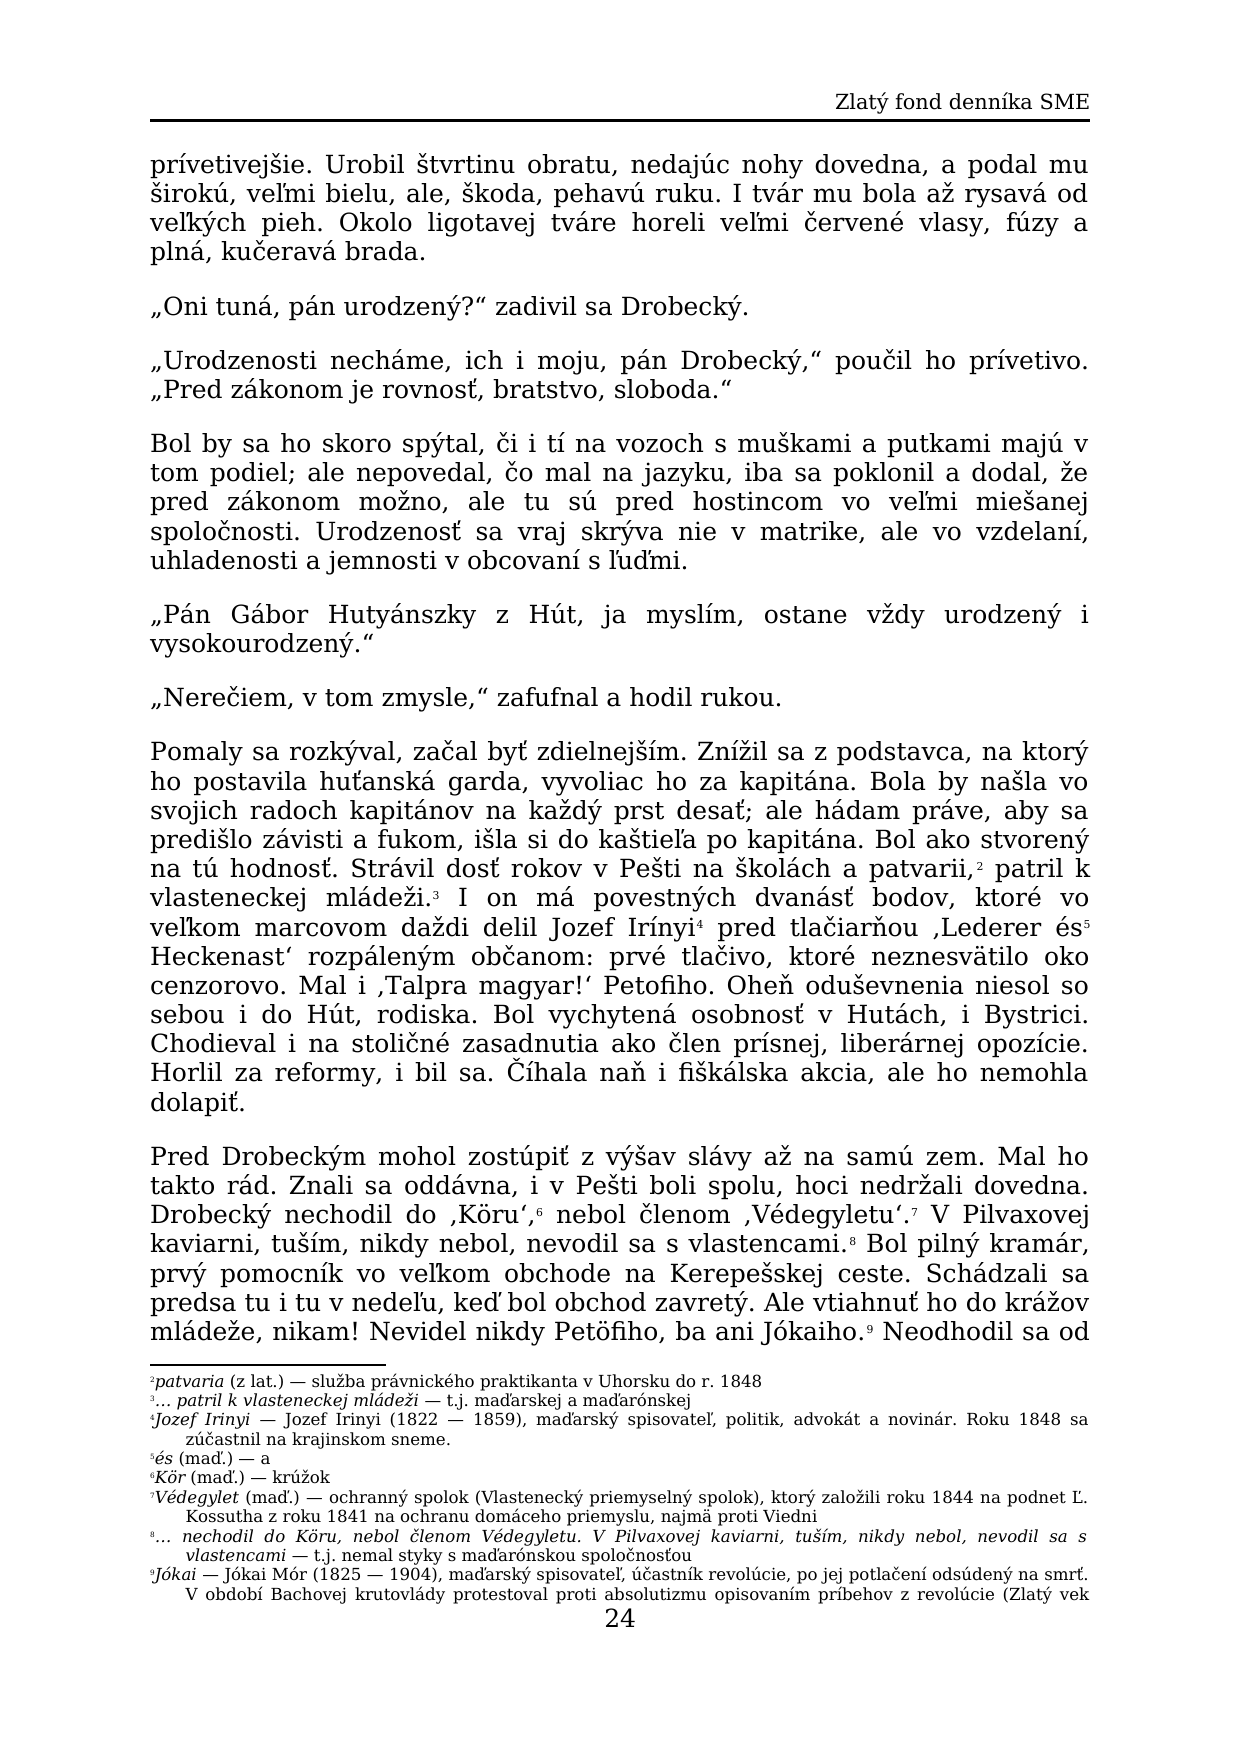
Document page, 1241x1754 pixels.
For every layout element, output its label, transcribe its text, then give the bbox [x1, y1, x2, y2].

text Pomaly sa rozkýval, začal byť zdielnejším. Znížil sa z podstavca, na ktorý ho postavila huťanská garda, vyvoliac ho za kapitána. Bola by našla vo svojich radoch kapitánov na každý prst desať; ale hádam práve, aby sa predišlo závisti a fukom, išla si do kaštieľa po kapitána. Bol ako stvorený na tú hodnosť. Strávil dosť rokov v Pešti na školách a patvarii,2 patril k vlasteneckej mládeži.3 I on má povestných dvanásť bodov, ktoré vo veľkom marcovom daždi delil Jozef Irínyi4 pred tlačiarňou ,Lederer és5 Heckenast‘ rozpáleným občanom: prvé tlačivo, ktoré neznesvätilo oko cenzorovo. Mal i ,Talpra magyar!‘ Petofiho. Oheň oduševnenia niesol so sebou i do Hút, rodiska. Bol vychytená osobnosť v Hutách, i Bystrici. Chodieval i na stoličné zasadnutia ako člen prísnej, liberárnej opozície. Horlil za reformy, i bil sa. Číhala naň i fiškálska akcia, ale ho nemohla dolapiť. [150, 737, 1090, 1117]
text 9Jókai — Jókai Mór (1825 — 1904), maďarský spisovateľ, účastník revolúcie, po jej potlačení odsúdený na smrť. V období Bachovej krutovlády protestoval proti absolutizmu opisovaním príbehov z revolúcie (Zlatý vek [150, 1565, 1090, 1604]
text 2patvaria (z lat.) — služba právnického praktikanta v Uhorsku do r. 1848 [150, 1371, 1090, 1391]
text „Pán Gábor Hutyánszky z Hút, ja myslím, ostane vždy urodzený i vysokourodzený.“ [150, 600, 1090, 658]
text „Oni tuná, pán urodzený?“ zadivil sa Drobecký. [150, 292, 1090, 321]
text 4Jozef Irinyi — Jozef Irinyi (1822 — 1859), maďarský spisovateľ, politik, advokát a novinár. Roku 1848 sa zúčastnil na krajinskom sneme. [150, 1410, 1090, 1449]
text prívetivejšie. Urobil štvrtinu obratu, nedajúc nohy dovedna, a podal mu širokú, veľmi bielu, ale, škoda, pehavú ruku. I tvár mu bola až rysavá od veľkých pieh. Okolo ligotavej tváre horeli veľmi červené vlasy, fúzy a plná, kučeravá brada. [150, 150, 1090, 267]
text 3… patril k vlasteneckej mládeži — t.j. maďarskej a maďarónskej [150, 1391, 1090, 1410]
text 8… nechodil do Köru, nebol členom Védegyletu. V Pilvaxovej kaviarni, tuším, nikdy nebol, nevodil sa s vlastencami — t.j. nemal styky s maďarónskou spoločnosťou [150, 1526, 1090, 1565]
text Bol by sa ho skoro spýtal, či i tí na vozoch s muškami a putkami majú v tom podiel; ale nepovedal, čo mal na jazyku, iba sa poklonil a dodal, že pred zákonom možno, ale tu sú pred hostincom vo veľmi miešanej spoločnosti. Urodzenosť sa vraj skrýva nie v matrike, ale vo vzdelaní, uhladenosti a jemnosti v obcovaní s ľuďmi. [150, 429, 1090, 575]
text Pred Drobeckým mohol zostúpiť z výšav slávy až na samú zem. Mal ho takto rád. Znali sa oddávna, i v Pešti boli spolu, hoci nedržali dovedna. Drobecký nechodil do ,Köru‘,6 nebol členom ,Védegyletu‘.7 V Pilvaxovej kaviarni, tuším, nikdy nebol, nevodil sa s vlastencami.8 Bol pilný kramár, prvý pomocník vo veľkom obchode na Kerepešskej ceste. Schádzali sa predsa tu i tu v nedeľu, keď bol obchod zavretý. Ale vtiahnuť ho do krážov mládeže, nikam! Nevidel nikdy Petöfiho, ba ani Jókaiho.9 Neodhodil sa od [150, 1142, 1090, 1346]
text 7Védegylet (maď.) — ochranný spolok (Vlastenecký priemyselný spolok), ktorý založili roku 1844 na podnet Ľ. Kossutha z roku 1841 na ochranu domáceho priemyslu, najmä proti Viedni [150, 1488, 1090, 1526]
text „Urodzenosti necháme, ich i moju, pán Drobecký,“ poučil ho prívetivo. „Pred zákonom je rovnosť, bratstvo, sloboda.“ [150, 346, 1090, 404]
text 6Kör (maď.) — krúžok [150, 1468, 1090, 1488]
text 5és (maď.) — a [150, 1449, 1090, 1468]
text „Nerečiem, v tom zmysle,“ zafufnal a hodil rukou. [150, 683, 1090, 712]
